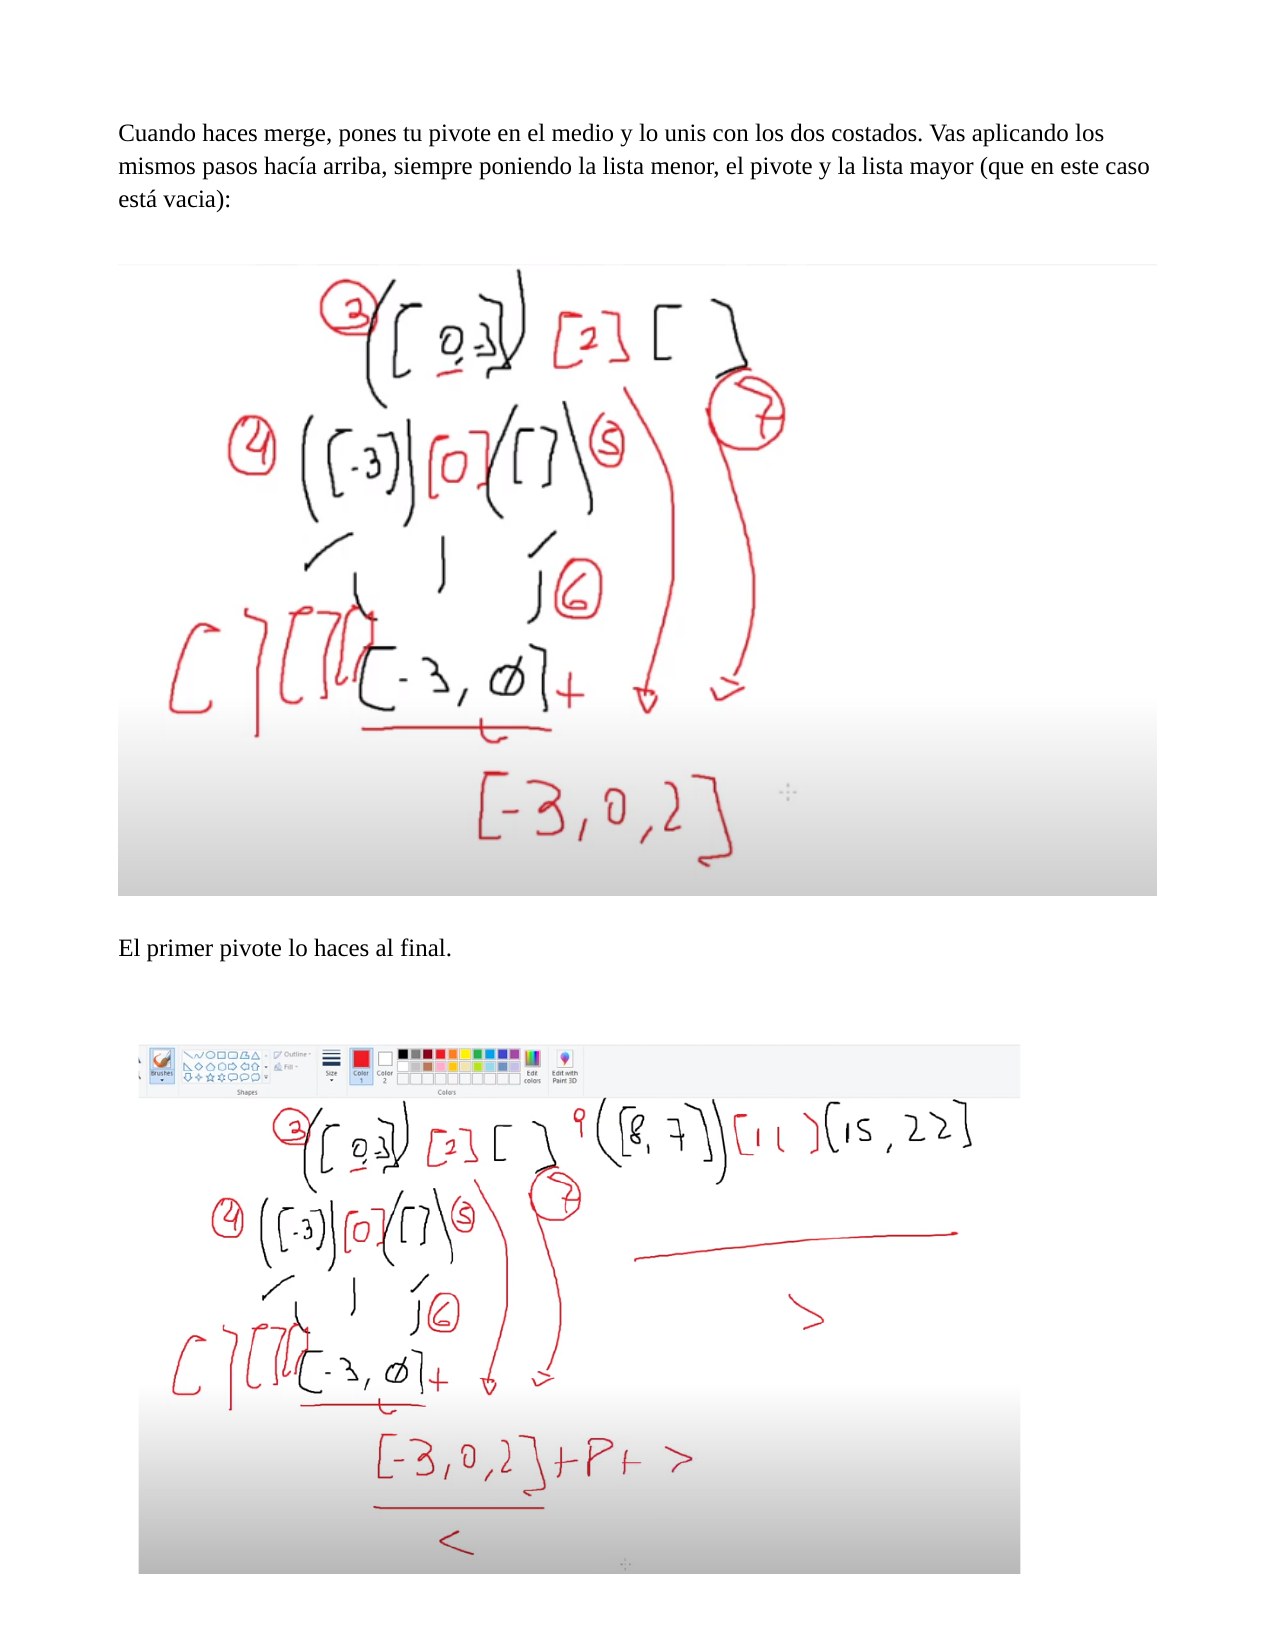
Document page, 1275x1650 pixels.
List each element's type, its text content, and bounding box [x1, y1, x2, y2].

text Cuando haces merge, pones tu pivote en el medio y lo unis con los dos costados. Vas aplicando los mismos pasos hacía arriba, siempre poniendo la lista menor, el pivote y la lista mayor (que en este caso está vacia): [118, 118, 1157, 246]
picture [138, 1043, 1021, 1574]
picture [118, 264, 1157, 896]
text El primer pivote lo haces al final. [118, 896, 1157, 994]
